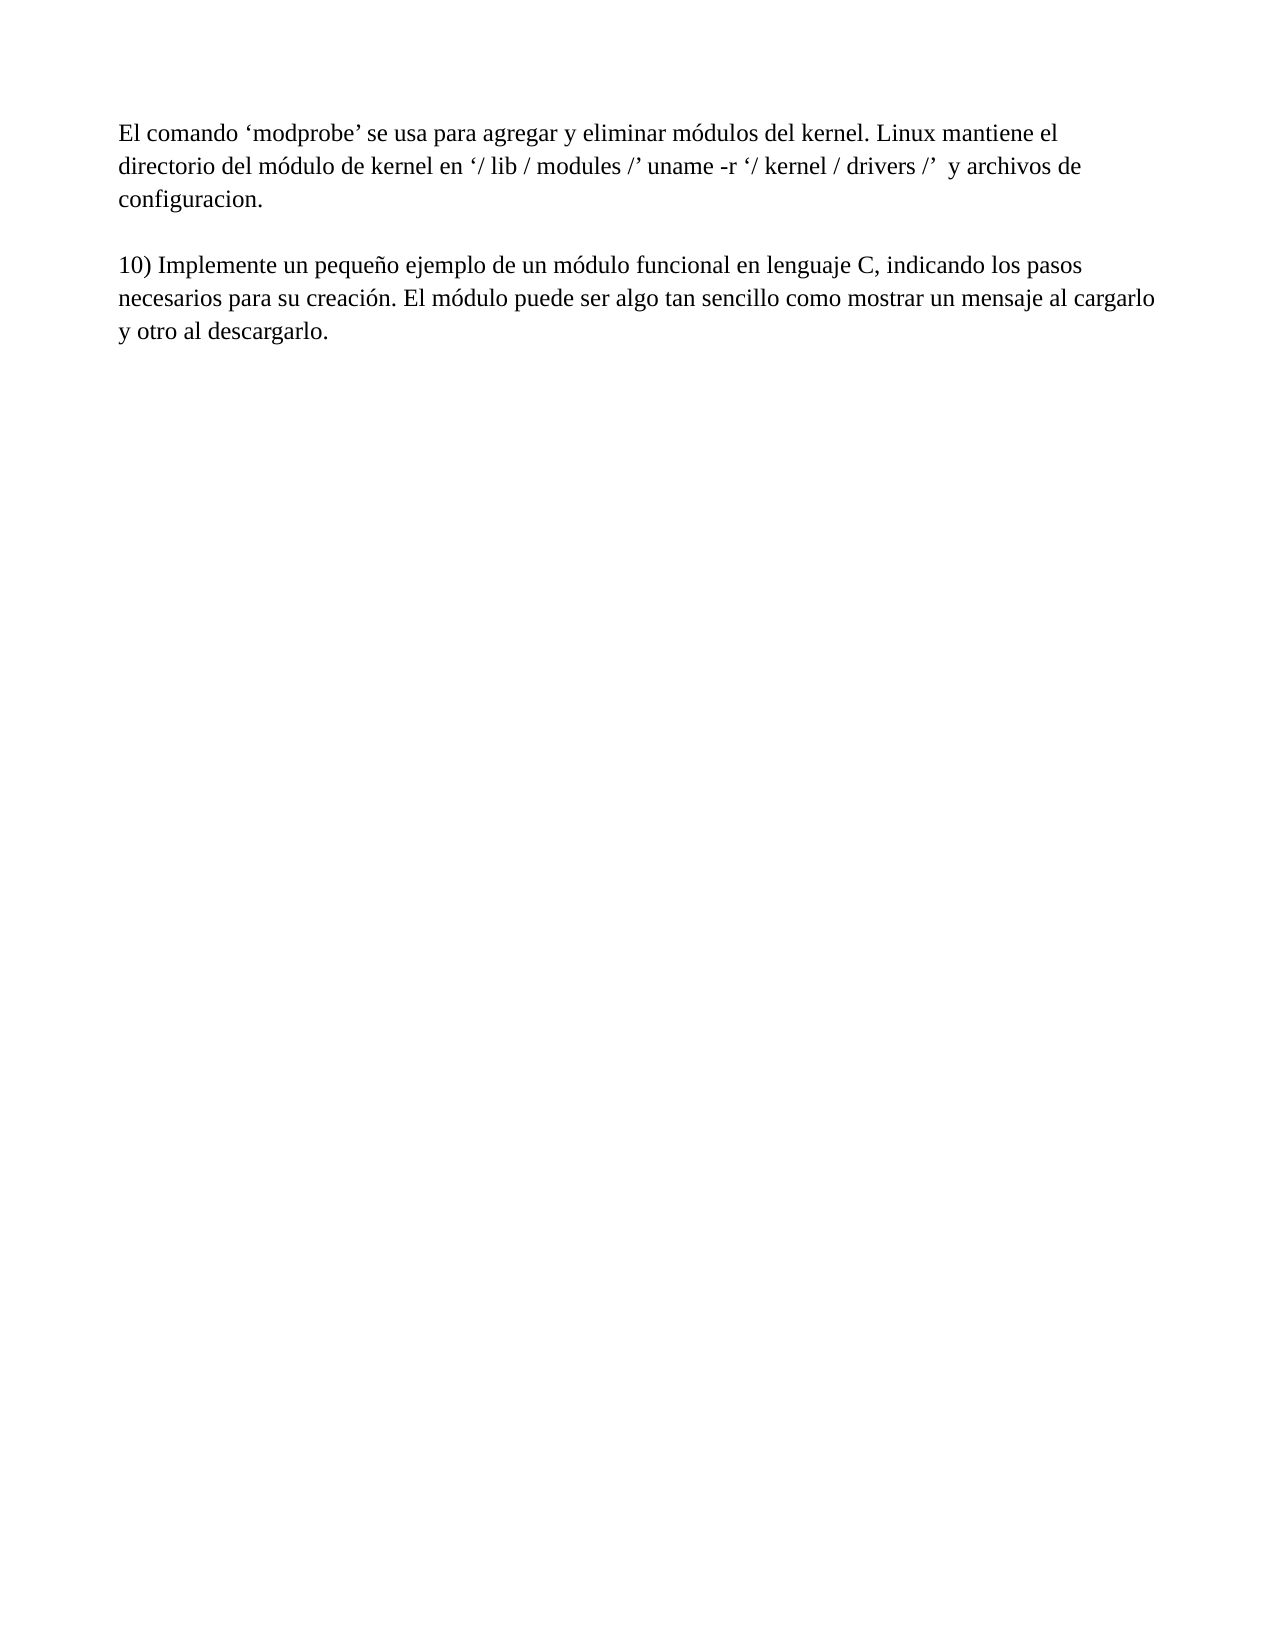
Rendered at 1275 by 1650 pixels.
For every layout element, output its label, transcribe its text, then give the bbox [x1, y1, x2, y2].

text 10) Implemente un pequeño ejemplo de un módulo funcional en lenguaje C, indicando los pasos necesarios para su creación. El módulo puede ser algo tan sencillo como mostrar un mensaje al cargarlo y otro al descargarlo. [118, 250, 1157, 345]
text El comando ‘modprobe’ se usa para agregar y eliminar módulos del kernel. Linux mantiene el directorio del módulo de kernel en ‘/ lib / modules /’ uname -r ‘/ kernel / drivers /’ y archivos de configuracion. [118, 118, 1157, 213]
